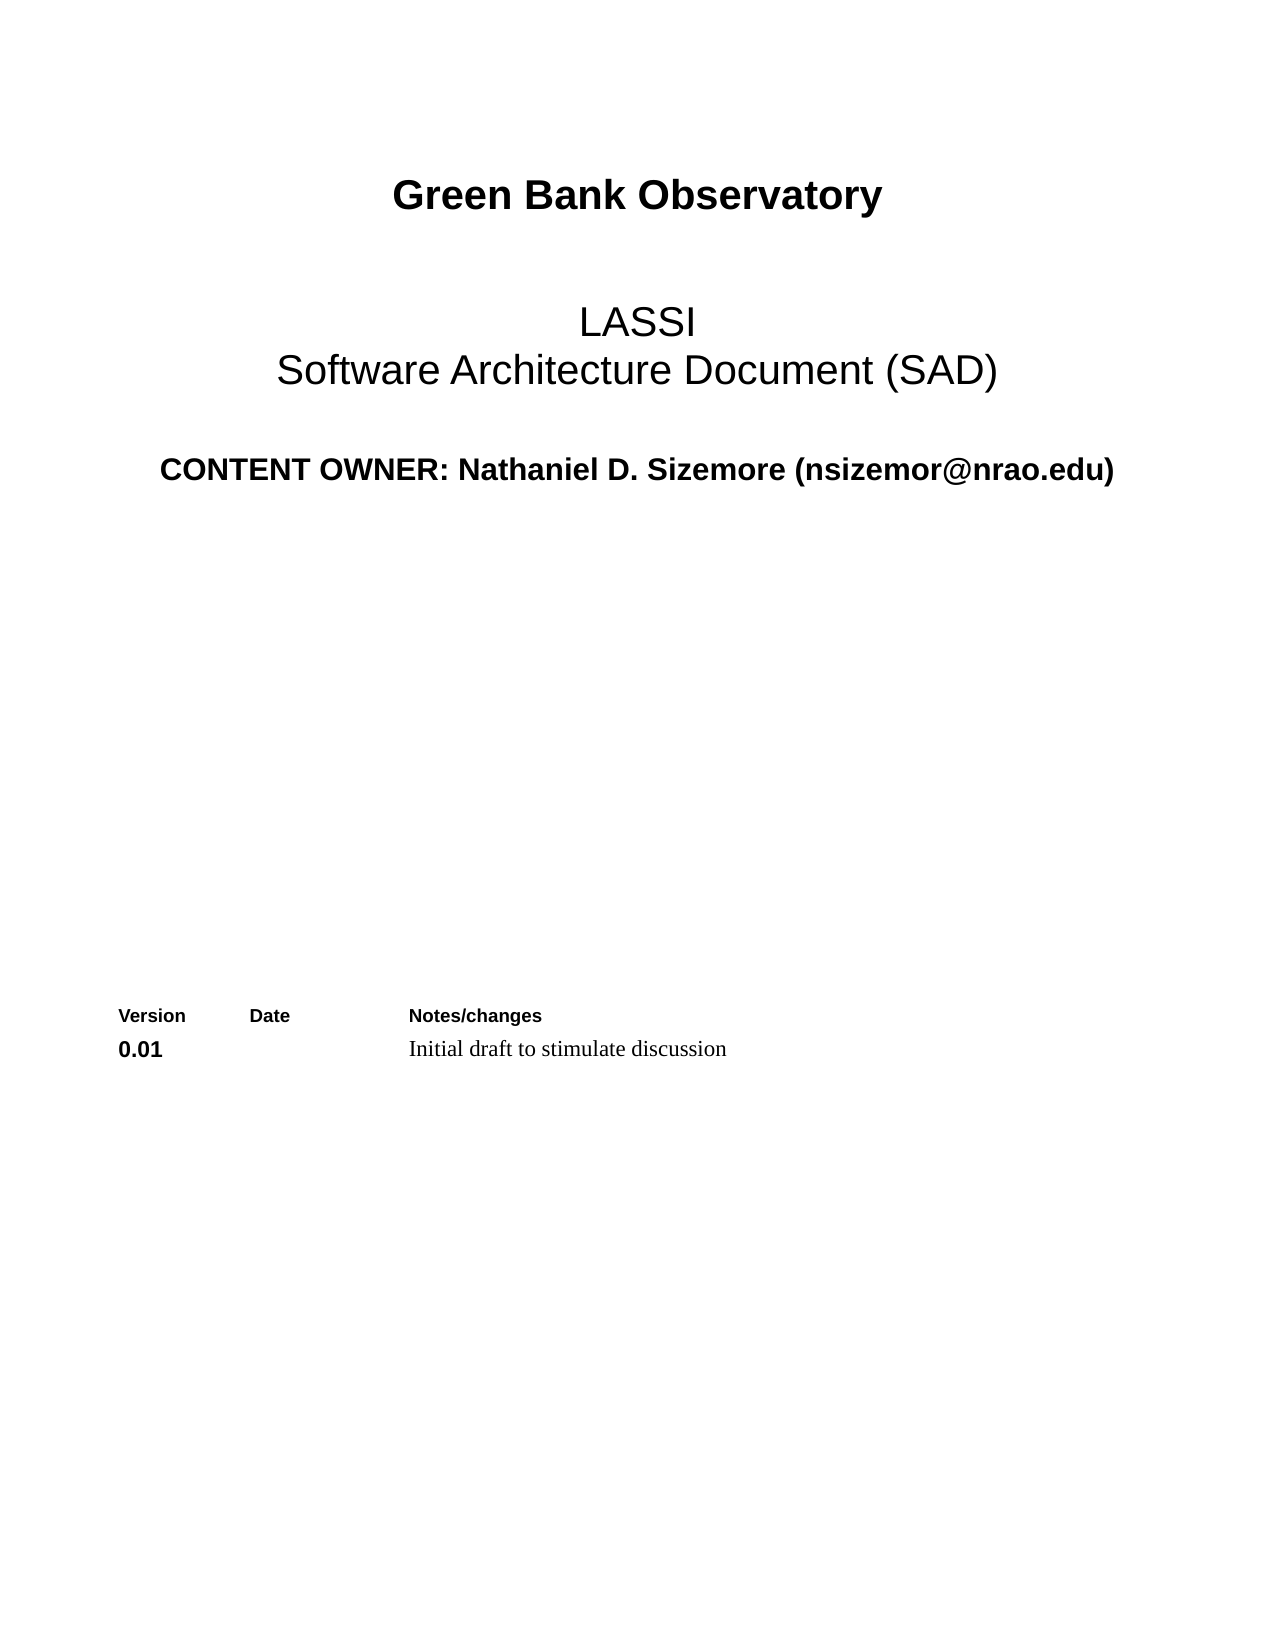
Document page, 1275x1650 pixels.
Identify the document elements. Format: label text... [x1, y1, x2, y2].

table_cell Initial draft to stimulate discussion [398, 1035, 951, 1074]
table_cell [238, 1114, 397, 1153]
title Green Bank Observatory [118, 170, 1157, 218]
title CONTENT OWNER: Nathaniel D. Sizemore (nsizemor@nrao.edu) [118, 445, 1157, 487]
table_cell [107, 1074, 238, 1114]
table_cell [398, 1074, 951, 1114]
table_cell [238, 1074, 397, 1114]
table_cell 0.01 [107, 1035, 238, 1074]
table_cell [107, 1114, 238, 1153]
table_header Date [238, 987, 397, 1035]
table_cell [238, 1035, 397, 1074]
table_cell [238, 1233, 397, 1272]
table_cell [107, 1154, 238, 1193]
table_cell [398, 1233, 951, 1272]
table_cell [107, 1233, 238, 1272]
table_header Version [107, 987, 238, 1035]
table_cell [238, 1154, 397, 1193]
table_cell [107, 1193, 238, 1233]
title LASSI Software Architecture Document (SAD) [118, 249, 1157, 393]
table_cell [238, 1193, 397, 1233]
table_cell [398, 1193, 951, 1233]
table_header Notes/changes [398, 987, 951, 1035]
table_cell [398, 1154, 951, 1193]
table_cell [398, 1114, 951, 1153]
